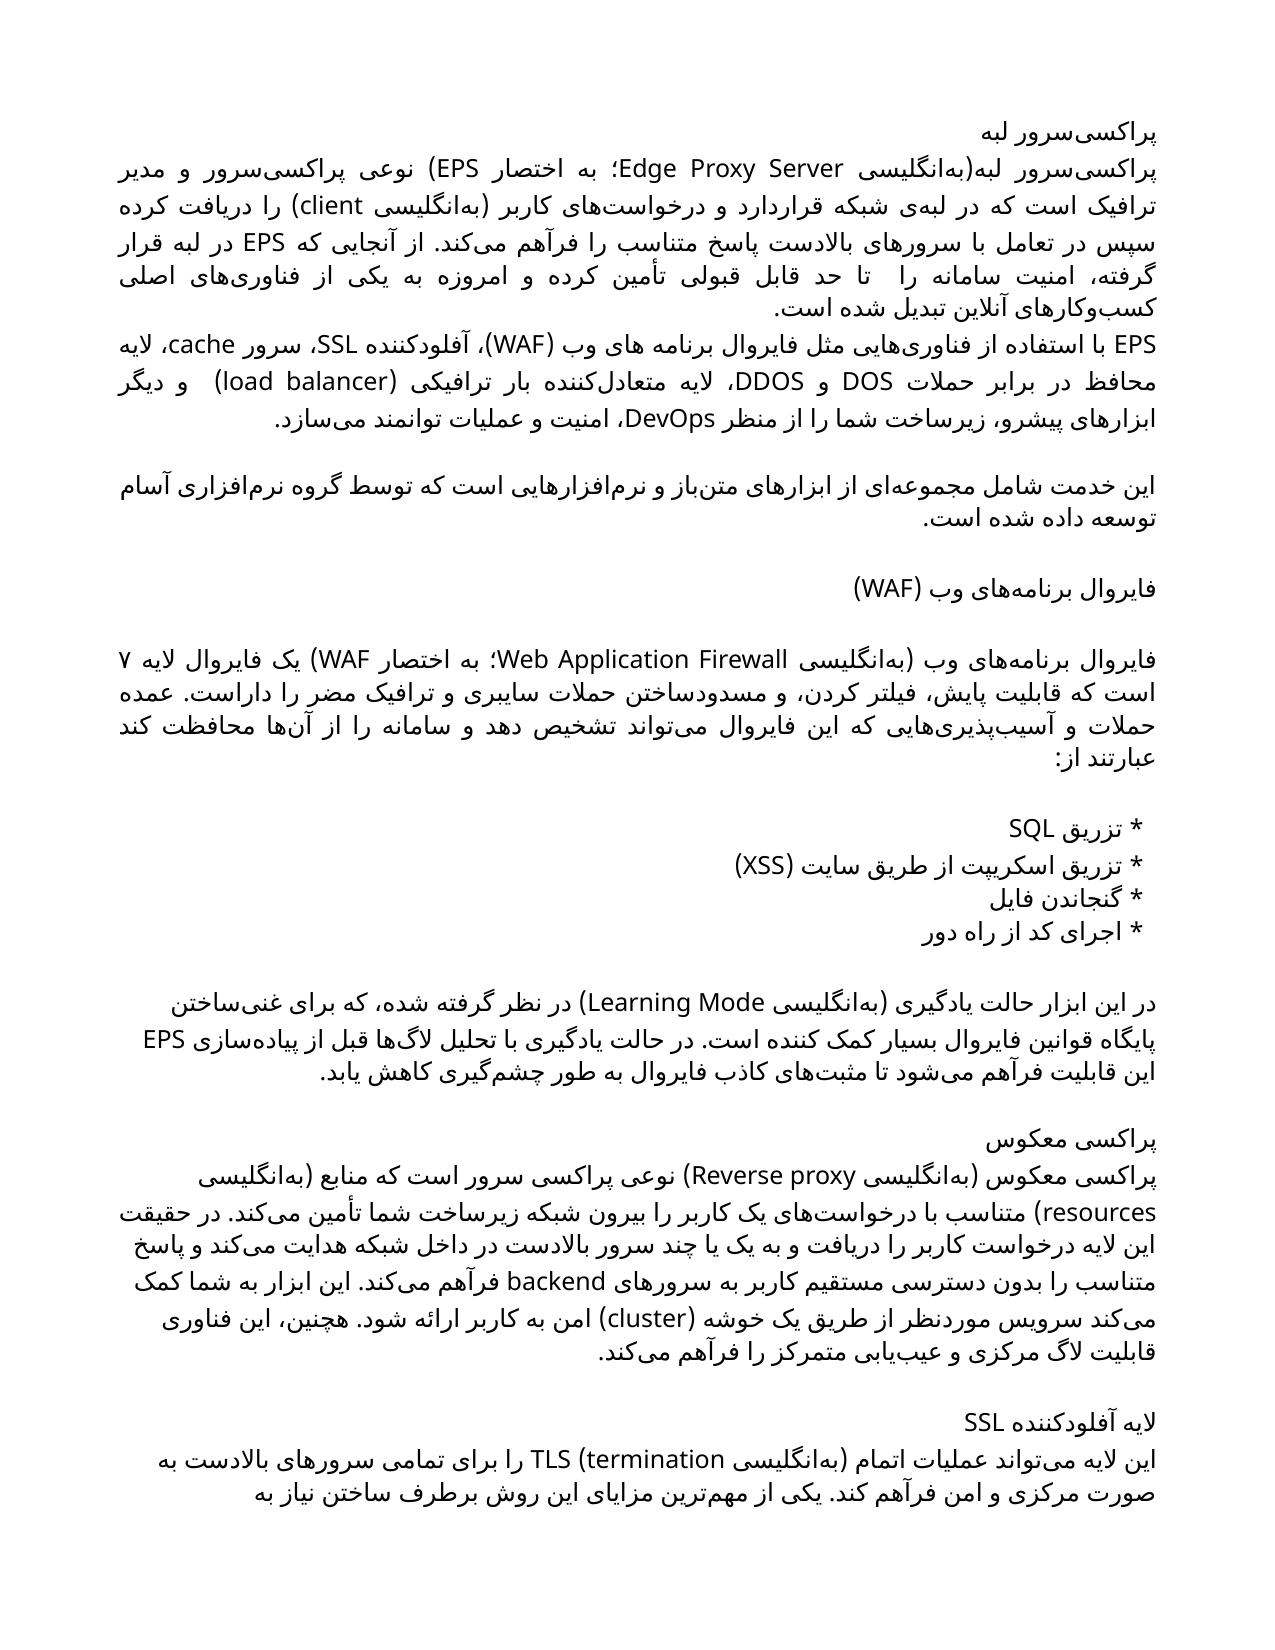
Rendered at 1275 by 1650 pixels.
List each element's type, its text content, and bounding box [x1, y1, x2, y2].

text * تزریق اسکریپت از طریق سایت (‌XSS) [118, 848, 1157, 885]
text فایروال برنامه‌های وب (به‌انگلیسی Web Application Firewall؛ به اختصار WAF) یک فایروال لایه ۷ است که قابلیت پایش، فیلتر کردن، و مسدودساختن حملات سایبری و ترافیک مضر را داراست. عمده حملات و آسیب‌پذیری‌هایی که این فایروال می‌تواند تشخیص دهد و سامانه را از آن‌ها محافظت کند عبارتند از: [118, 642, 1157, 777]
text * گنجاندن فایل [118, 885, 1157, 918]
text EPS با استفاده از فناوری‌هایی مثل فایروال برنامه های وب (WAF)، آفلودکننده SSL، سرور cache، لایه محافظ در برابر حملات DOS و DDOS، لایه متعادل‌کننده بار ترافیکی (load balancer) و دیگر ابزارهای پیشرو، زیرساخت شما را از منظر DevOps، امنیت و عملیات توانمند می‌سازد. [118, 327, 1157, 438]
text در این ابزار حالت یادگیری (به‌انگلیسی Learning Mode) در نظر گرفته شده، که برای غنی‌ساختن پایگاه قوانین فایروال بسیار کمک کننده است. در حالت یادگیری با تحلیل لاگ‌ها قبل از پیاده‌سازی EPS این قابلیت فرآهم می‌شود تا مثبت‌های کاذب فایروال به طور چشم‌گیری کاهش یابد. [118, 984, 1157, 1091]
text * اجرای کد از راه دور [118, 918, 1157, 950]
text پراکسی معکوس [118, 1125, 1157, 1157]
text * تزریق SQL [118, 811, 1157, 848]
text پراکسی‌سرور لبه(به‌انگلیسی Edge Proxy Server؛ به اختصار EPS) نوعی پراکسی‌سرور و مدیر ترافیک است که در لبه‌ی شبکه قراردارد و درخواست‌های کاربر (به‌انگلیسی client) را دریافت کرده سپس در تعامل با سرورهای بالادست پاسخ متناسب را فرآهم می‌کند. از آنجایی که EPS در لبه‌ قرار گرفته، امنیت سامانه را تا حد قابل قبولی تأمین کرده و امروزه به یکی از فناوری‌های اصلی کسب‌و‌کار‌های آنلاین تبدیل شده است. [118, 151, 1157, 327]
text این خدمت شامل مجموعه‌ای از ابزارهای متن‌باز و نرم‌افزارهایی است که توسط گروه نرم‌افزاری آسام توسعه داده شده است. [118, 472, 1157, 537]
text فایروال برنامه‌های وب (WAF) [118, 571, 1157, 608]
text این لایه می‌تواند عملیات اتمام (به‌انگلیسی termination) TLS را برای تمامی سرورهای بالادست به صورت مرکزی و امن فرآهم کند. یکی از مهم‌ترین مزایای این روش برطرف ساختن نیاز به‌ اشتراک‌گذاشتن کلیدهای خصوصی با سرور‌های backend است. همچنین این لایه با حذف بار پردازشی رمزگذاری/رمزنگاری (به‌انگلیسی encryption/decryption) از سرور‌های backend منجر به ارتقای عملکرد سامانه می‌شود. [118, 1442, 1157, 1511]
text پراکسی‌سرور لبه [118, 118, 1157, 151]
text لایه آفلودکننده SSL [118, 1405, 1157, 1442]
text پراکسی معکوس (به‌انگلیسی Reverse proxy) نوعی پراکسی سرور است که منابع (به‌انگلیسی resources) متناسب با درخواست‌های یک کاربر را بیرون شبکه زیرساخت شما تأمین می‌کند. در حقیقت این لایه درخواست کاربر را دریافت و به یک یا چند سرور بالادست در داخل شبکه هدایت می‌کند و پاسخ متناسب را بدون دسترسی مستقیم کاربر به سرورهای backend فرآهم می‌کند. این ابزار به شما کمک می‌کند سرویس موردنظر از طریق یک خوشه (cluster) امن به کاربر ارائه شود. هچنین، این فناوری قابلیت لاگ مرکزی و عیب‌یابی متمرکز را فرآهم می‌کند. [118, 1157, 1157, 1371]
